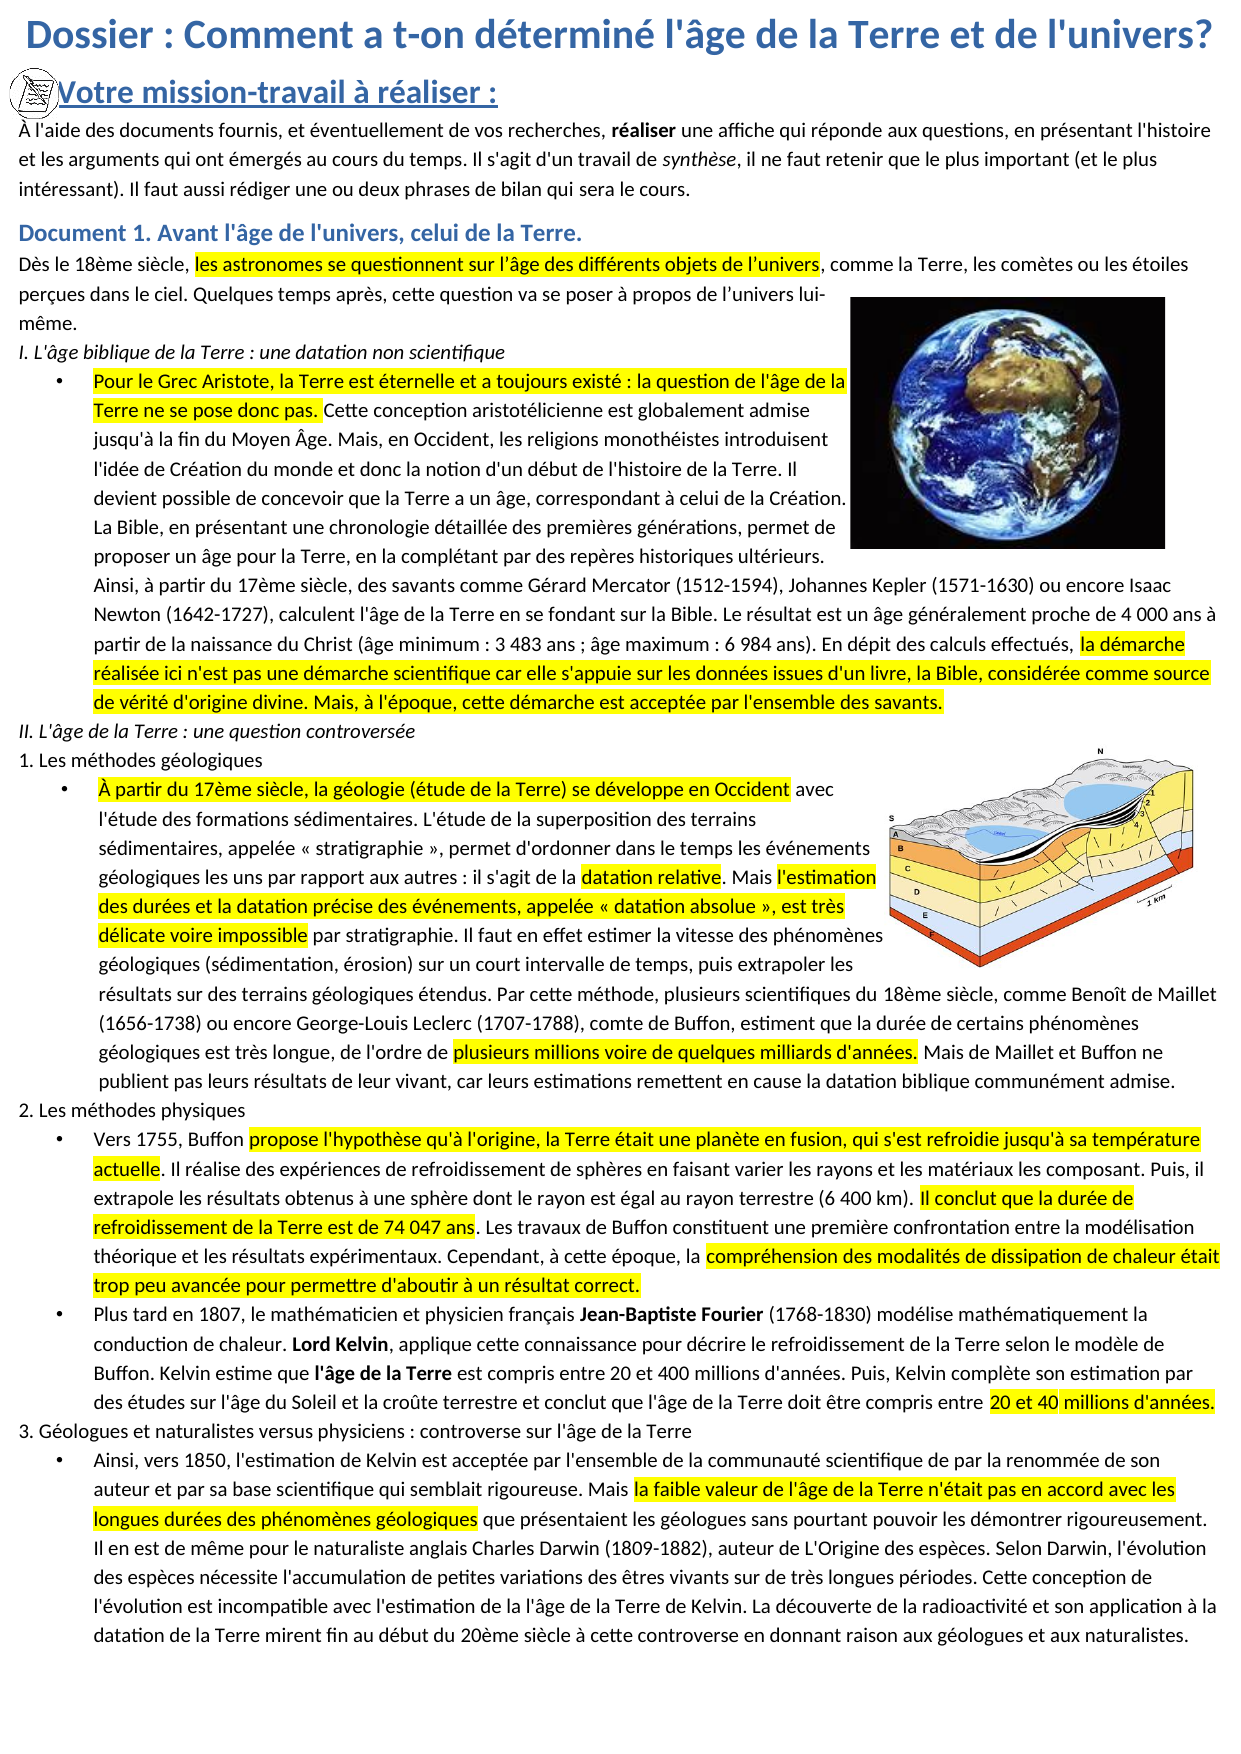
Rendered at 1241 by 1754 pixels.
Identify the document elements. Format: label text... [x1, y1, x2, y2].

list À partir du 17ème siècle, la géologie (étude de la Terre) se développe en Occident avec l'étude des formations sédimentaires. L'étude de la superposition des terrains sédimentaires, appelée « stratigraphie », permet d'ordonner dans le temps les événements géologiques les uns par rapport aux autres : il s'agit de la datation relative. Mais l'estimation des durées et la datation précise des événements, appelée « datation absolue », est très délicate voire impossible par stratigraphie. Il faut en effet estimer la vitesse des phénomènes géologiques (sédimentation, érosion) sur un court intervalle de temps, puis extrapoler les résultats sur des terrains géologiques étendus. Par cette méthode, plusieurs scientifiques du 18ème siècle, comme Benoît de Maillet (1656-1738) ou encore George-Louis Leclerc (1707-1788), comte de Buffon, estiment que la durée de certains phénomènes géologiques est très longue, de l'ordre de plusieurs millions voire de quelques milliards d'années. Mais de Maillet et Buffon ne publient pas leurs résultats de leur vivant, car leurs estimations remettent en cause la datation biblique communément admise. [61, 777, 1221, 1094]
text [1199, 747, 1221, 773]
list Pour le Grec Aristote, la Terre est éternelle et a toujours existé : la question de l'âge de la Terre ne se pose donc pas. Cette conception aristotélicienne est globalement admise jusqu'à la fin du Moyen Âge. Mais, en Occident, les religions monothéistes introduisent l'idée de Création du monde et donc la notion d'un début de l'histoire de la Terre. Il devient possible de concevoir que la Terre a un âge, correspondant à celui de la Création. La Bible, en présentant une chronologie détaillée des premières générations, permet de proposer un âge pour la Terre, en la complétant par des repères historiques ultérieurs. Ainsi, à partir du 17ème siècle, des savants comme Gérard Mercator (1512-1594), Johannes Kepler (1571-1630) ou encore Isaac Newton (1642-1727), calculent l'âge de la Terre en se fondant sur la Bible. Le résultat est un âge généralement proche de 4 000 ans à partir de la naissance du Christ (âge minimum : 3 483 ans ; âge maximum : 6 984 ans). En dépit des calculs effectués, la démarche réalisée ici n'est pas une démarche scientifique car elle s'appuie sur les données issues d'un livre, la Bible, considérée comme source de vérité d'origine divine. Mais, à l'époque, cette démarche est acceptée par l'ensemble des savants. [56, 368, 1221, 714]
picture [9, 68, 59, 119]
text À l'aide des documents fournis, et éventuellement de vos recherches, réaliser une affiche qui réponde aux questions, en présentant l'histoire et les arguments qui ont émergés au cours du temps. Il s'agit d'un travail de synthèse, il ne faut retenir que le plus important (et le plus intéressant). Il faut aussi rédiger une ou deux phrases de bilan qui sera le cours. [18, 117, 1221, 201]
picture [850, 297, 1166, 549]
text Votre mission-travail à réaliser : [59, 71, 1221, 111]
text 3. Géologues et naturalistes versus physiciens : controverse sur l'âge de la Terre [18, 1418, 1221, 1444]
text Document 1. Avant l'âge de l'univers, celui de la Terre. [18, 217, 1221, 247]
text II. L'âge de la Terre : une question controversée [18, 718, 1221, 744]
text Dès le 18ème siècle, les astronomes se questionnent sur l’âge des différents objets de l’univers, comme la Terre, les comètes ou les étoiles perçues dans le ciel. Quelques temps après, cette question va se poser à propos de l’univers lui-même. [18, 252, 1221, 335]
list Ainsi, vers 1850, l'estimation de Kelvin est acceptée par l'ensemble de la communauté scientifique de par la renommée de son auteur et par sa base scientifique qui semblait rigoureuse. Mais la faible valeur de l'âge de la Terre n'était pas en accord avec les longues durées des phénomènes géologiques que présentaient les géologues sans pourtant pouvoir les démontrer rigoureusement. Il en est de même pour le naturaliste anglais Charles Darwin (1809-1882), auteur de L'Origine des espèces. Selon Darwin, l'évolution des espèces nécessite l'accumulation de petites variations des êtres vivants sur de très longues périodes. Cette conception de l'évolution est incompatible avec l'estimation de la l'âge de la Terre de Kelvin. La découverte de la radioactivité et son application à la datation de la Terre mirent fin au début du 20ème siècle à cette controverse en donnant raison aux géologues et aux naturalistes. [56, 1447, 1221, 1648]
text 2. Les méthodes physiques [18, 1097, 1221, 1123]
text [1166, 339, 1221, 364]
list Vers 1755, Buffon propose l'hypothèse qu'à l'origine, la Terre était une planète en fusion, qui s'est refroidie jusqu'à sa température actuelle. Il réalise des expériences de refroidissement de sphères en faisant varier les rayons et les matériaux les composant. Puis, il extrapole les résultats obtenus à une sphère dont le rayon est égal au rayon terrestre (6 400 km). Il conclut que la durée de refroidissement de la Terre est de 74 047 ans. Les travaux de Buffon constituent une première confrontation entre la modélisation théorique et les résultats expérimentaux. Cependant, à cette époque, la compréhension des modalités de dissipation de chaleur était trop peu avancée pour permettre d'aboutir à un résultat correct. [56, 1127, 1221, 1298]
picture [884, 744, 1199, 974]
text 1. Les méthodes géologiques [18, 747, 884, 773]
list Plus tard en 1807, le mathématicien et physicien français Jean-Baptiste Fourier (1768-1830) modélise mathématiquement la conduction de chaleur. Lord Kelvin, applique cette connaissance pour décrire le refroidissement de la Terre selon le modèle de Buffon. Kelvin estime que l'âge de la Terre est compris entre 20 et 400 millions d'années. Puis, Kelvin complète son estimation par des études sur l'âge du Soleil et la croûte terrestre et conclut que l'âge de la Terre doit être compris entre 20 et 40 millions d'années. [56, 1302, 1221, 1414]
title Dossier : Comment a t-on déterminé l'âge de la Terre et de l'univers? [18, 8, 1221, 59]
text I. L'âge biblique de la Terre : une datation non scientifique [18, 339, 850, 364]
